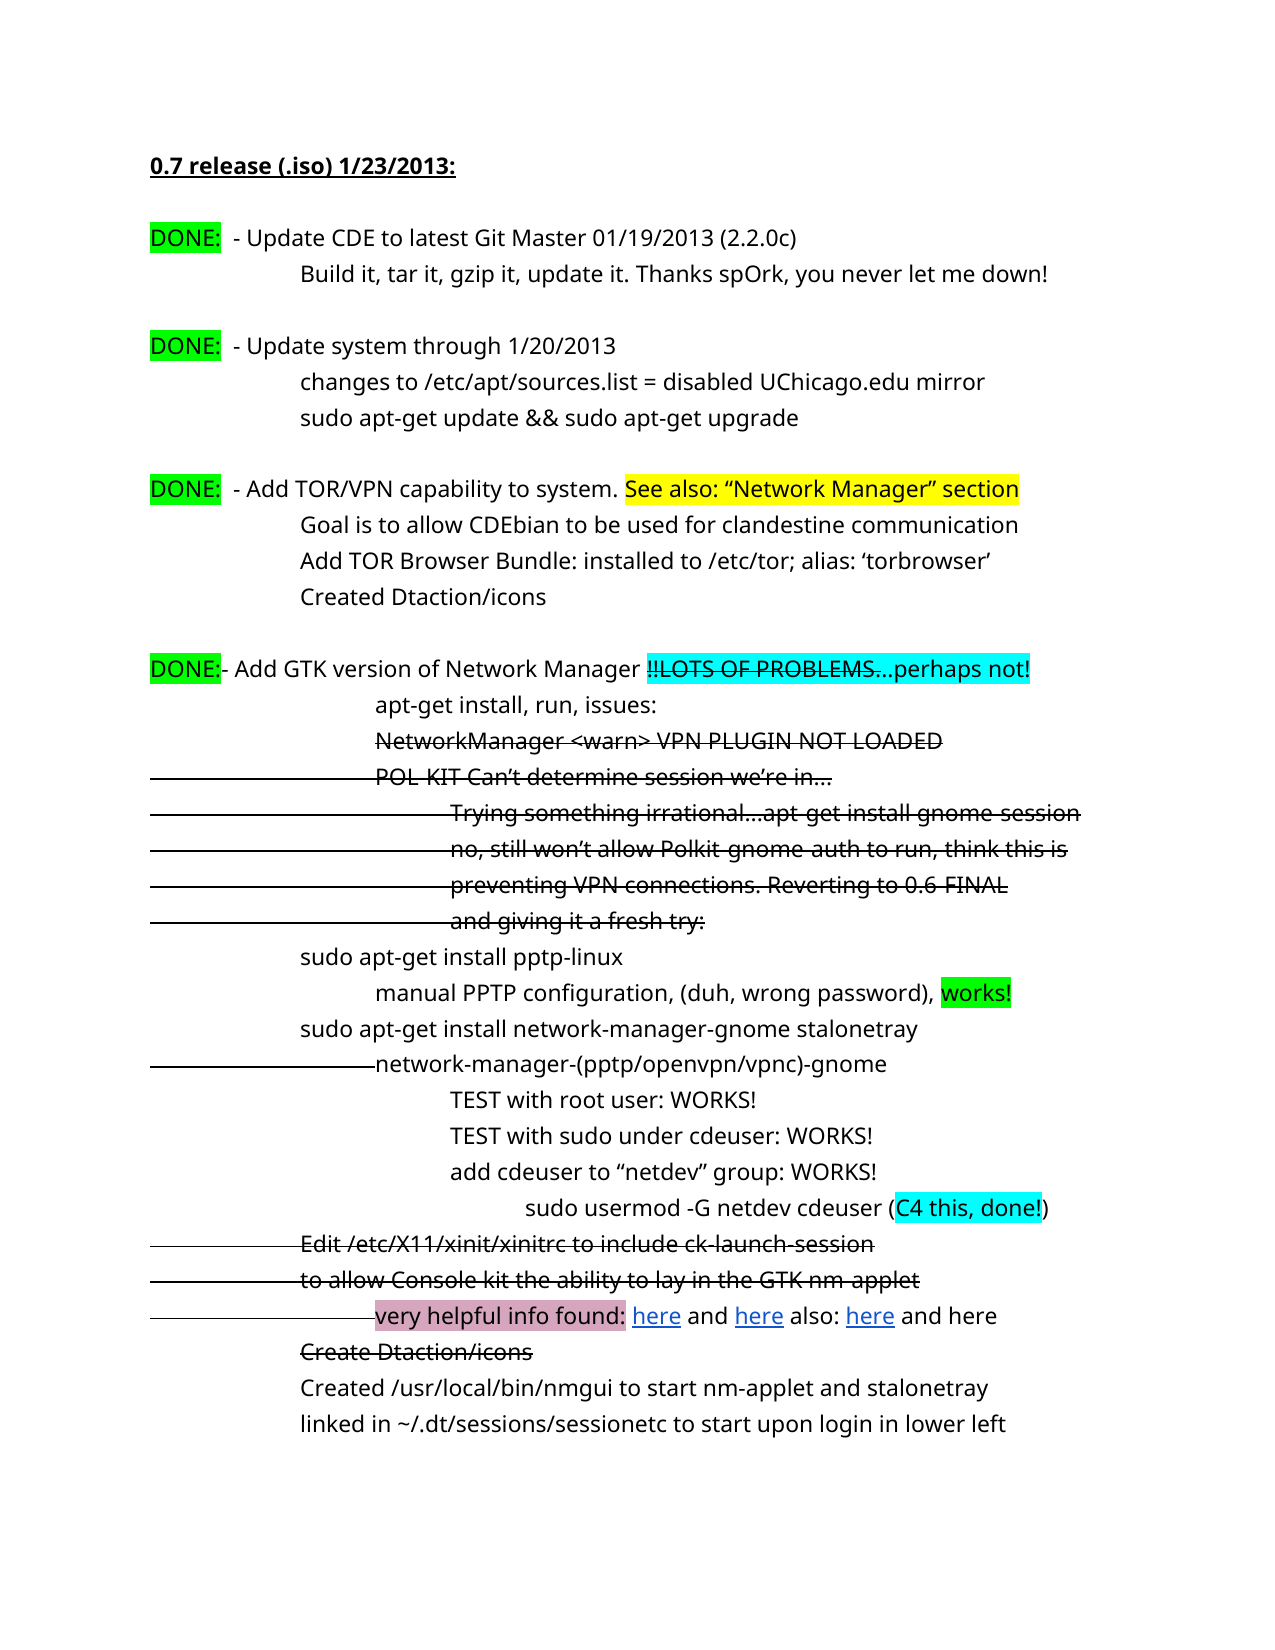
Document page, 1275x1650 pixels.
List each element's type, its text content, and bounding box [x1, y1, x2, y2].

text Add TOR Browser Bundle: installed to /etc/tor; alias: ‘torbrowser’ [150, 545, 1125, 577]
text apt-get install, run, issues: [150, 689, 1125, 720]
text Created Dtaction/icons [150, 581, 1125, 612]
text 0.7 release (.iso) 1/23/2013: [150, 150, 1125, 181]
text DONE:- Add GTK version of Network Manager !!LOTS OF PROBLEMS...perhaps not! [150, 653, 1125, 684]
text NetworkManager <warn> VPN PLUGIN NOT LOADED [300, 725, 1125, 756]
text TEST with root user: WORKS! [150, 1084, 1125, 1116]
text sudo apt-get install network-manager-gnome stalonetray [150, 1012, 1125, 1044]
text manual PPTP configuration, (duh, wrong password), works! [150, 977, 1125, 1008]
text Create Dtaction/icons [225, 1336, 1125, 1367]
text sudo apt-get update && sudo apt-get upgrade [150, 402, 1125, 433]
text DONE: - Add TOR/VPN capability to system. See also: “Network Manager” section [150, 473, 1125, 505]
text changes to /etc/apt/sources.list = disabled UChicago.edu mirror [150, 366, 1125, 397]
text DONE: - Update system through 1/20/2013 [150, 330, 1125, 361]
text linked in ~/.dt/sessions/sessionetc to start upon login in lower left [225, 1408, 1125, 1439]
text network-manager-(pptp/openvpn/vpnc)-gnome [150, 1048, 1125, 1080]
text sudo apt-get install pptp-linux [225, 941, 1125, 972]
text very helpful info found: here and here also: here and here [150, 1300, 1125, 1331]
text POL-KIT Can’t determine session we’re in... [150, 761, 1125, 792]
text add cdeuser to “netdev” group: WORKS! [150, 1156, 1125, 1187]
text Goal is to allow CDEbian to be used for clandestine communication [150, 509, 1125, 541]
text Build it, tar it, gzip it, update it. Thanks spOrk, you never let me down! [150, 258, 1125, 289]
text preventing VPN connections. Reverting to 0.6-FINAL [150, 869, 1125, 900]
text Trying something irrational...apt-get install gnome-session [150, 797, 1125, 828]
text Edit /etc/X11/xinit/xinitrc to include ck-launch-session [150, 1228, 1125, 1259]
text and giving it a fresh try: [150, 905, 1125, 936]
text sudo usermod -G netdev cdeuser (C4 this, done!) [150, 1192, 1125, 1223]
text TEST with sudo under cdeuser: WORKS! [150, 1120, 1125, 1152]
text Created /usr/local/bin/nmgui to start nm-applet and stalonetray [225, 1372, 1125, 1403]
text DONE: - Update CDE to latest Git Master 01/19/2013 (2.2.0c) [150, 222, 1125, 253]
text no, still won’t allow Polkit-gnome-auth to run, think this is [150, 833, 1125, 864]
text to allow Console kit the ability to lay in the GTK nm-applet [150, 1264, 1125, 1295]
